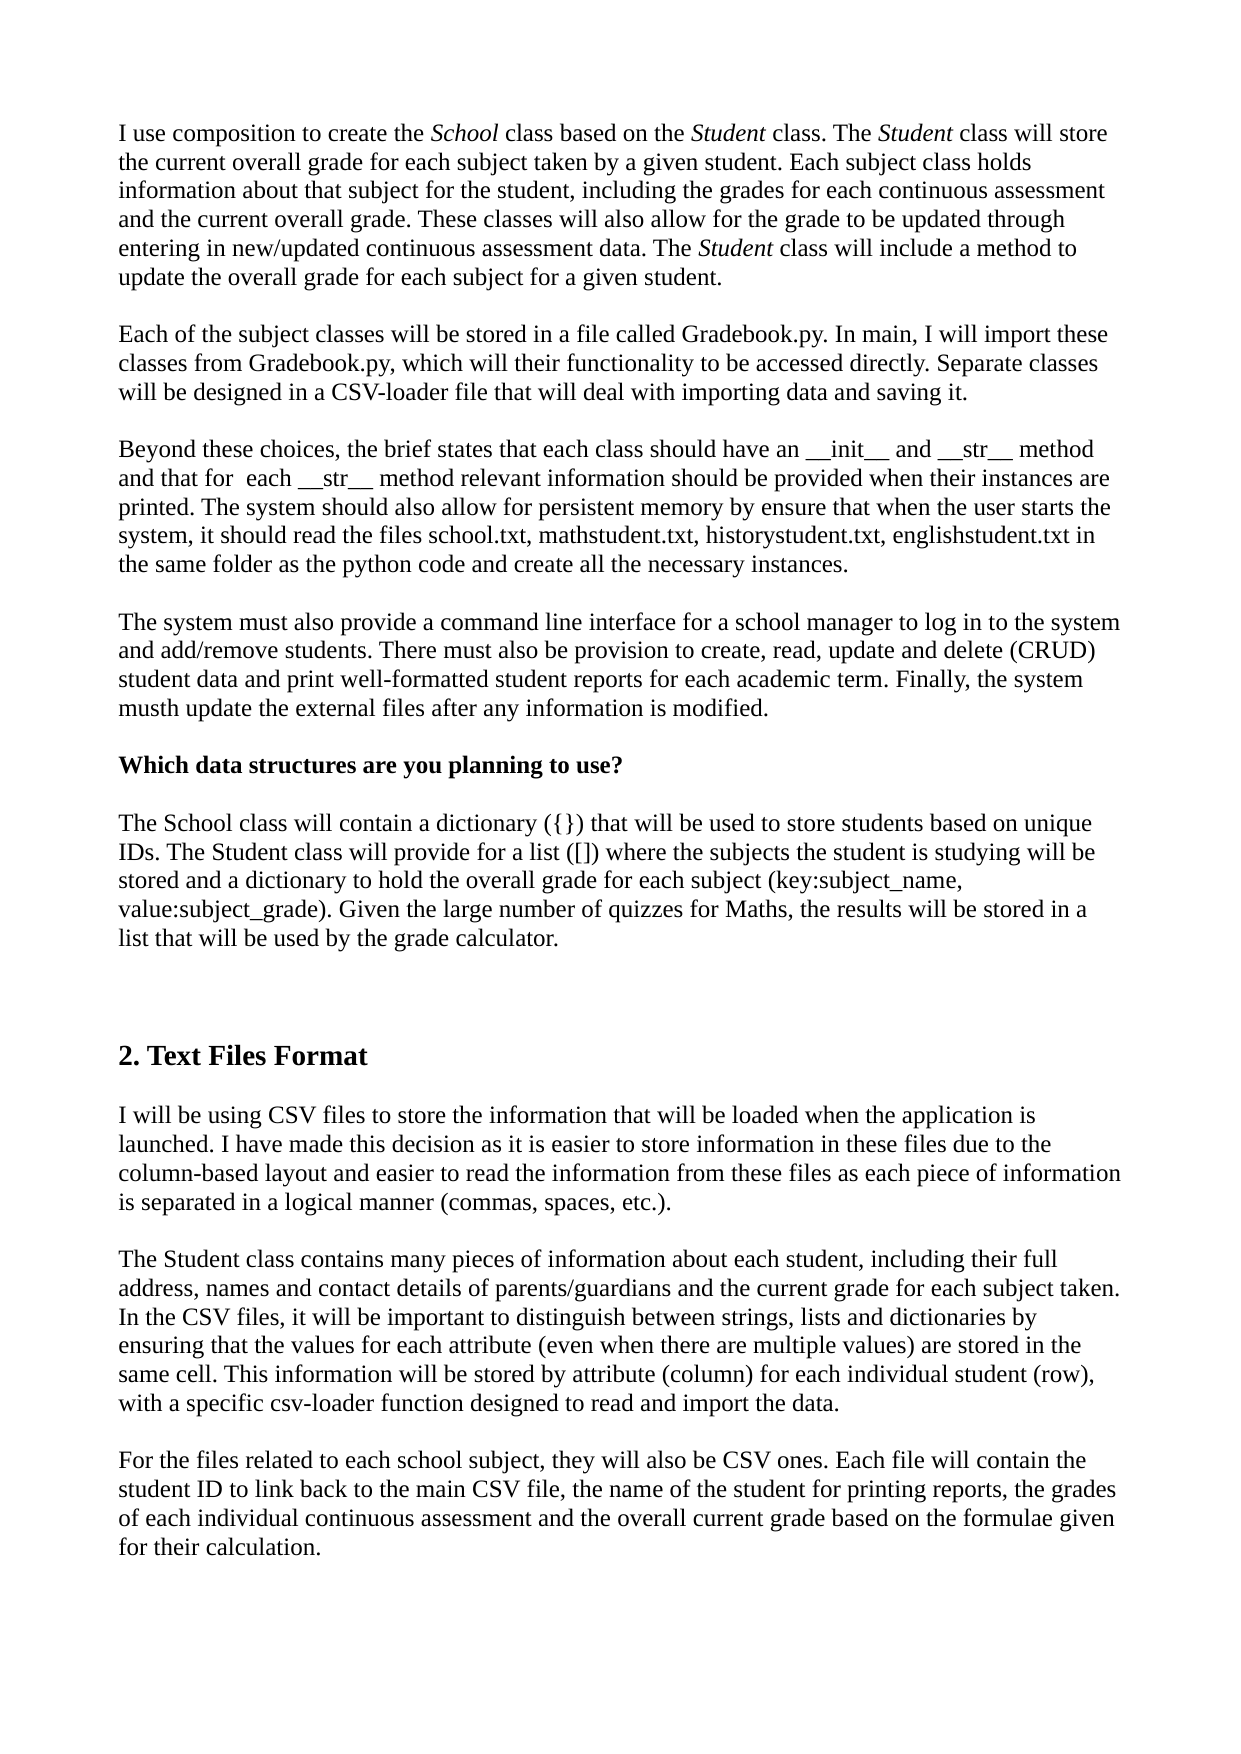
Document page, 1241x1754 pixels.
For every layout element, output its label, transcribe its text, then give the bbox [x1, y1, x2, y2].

text The School class will contain a dictionary ({}) that will be used to store students based on unique IDs. The Student class will provide for a list ([]) where the subjects the student is studying will be stored and a dictionary to hold the overall grade for each subject (key:subject_name, value:subject_grade). Given the large number of quizzes for Maths, the results will be stored in a list that will be used by the grade calculator. [118, 808, 1122, 952]
text I use composition to create the School class based on the Student class. The Student class will store the current overall grade for each subject taken by a given student. Each subject class holds information about that subject for the student, including the grades for each continuous assessment and the current overall grade. These classes will also allow for the grade to be updated through entering in new/updated continuous assessment data. The Student class will include a method to update the overall grade for each subject for a given student. [118, 118, 1122, 291]
text Each of the subject classes will be stored in a file called Gradebook.py. In main, I will import these classes from Gradebook.py, which will their functionality to be accessed directly. Separate classes will be designed in a CSV-loader file that will deal with importing data and saving it. [118, 319, 1122, 406]
text Beyond these choices, the brief states that each class should have an __init__ and __str__ method and that for each __str__ method relevant information should be provided when their instances are printed. The system should also allow for persistent memory by ensure that when the user starts the system, it should read the files school.txt, mathstudent.txt, historystudent.txt, englishstudent.txt in the same folder as the python code and create all the necessary instances. [118, 434, 1122, 578]
text 2. Text Files Format [118, 1038, 1122, 1072]
text The system must also provide a command line interface for a school manager to log in to the system and add/remove students. There must also be provision to create, read, update and delete (CRUD) student data and print well-formatted student reports for each academic term. Finally, the system musth update the external files after any information is modified. [118, 607, 1122, 722]
text The Student class contains many pieces of information about each student, including their full address, names and contact details of parents/guardians and the current grade for each subject taken. In the CSV files, it will be important to distinguish between strings, lists and dictionaries by ensuring that the values for each attribute (even when there are multiple values) are stored in the same cell. This information will be stored by attribute (column) for each individual student (row), with a specific csv-loader function designed to read and import the data. [118, 1244, 1122, 1417]
text Which data structures are you planning to use? [118, 751, 1122, 779]
text For the files related to each school subject, they will also be CSV ones. Each file will contain the student ID to link back to the main CSV file, the name of the student for printing reports, the grades of each individual continuous assessment and the overall current grade based on the formulae given for their calculation. [118, 1445, 1122, 1560]
text I will be using CSV files to store the information that will be loaded when the application is launched. I have made this decision as it is easier to store information in these files due to the column-based layout and easier to read the information from these files as each piece of information is separated in a logical manner (commas, spaces, etc.). [118, 1100, 1122, 1215]
